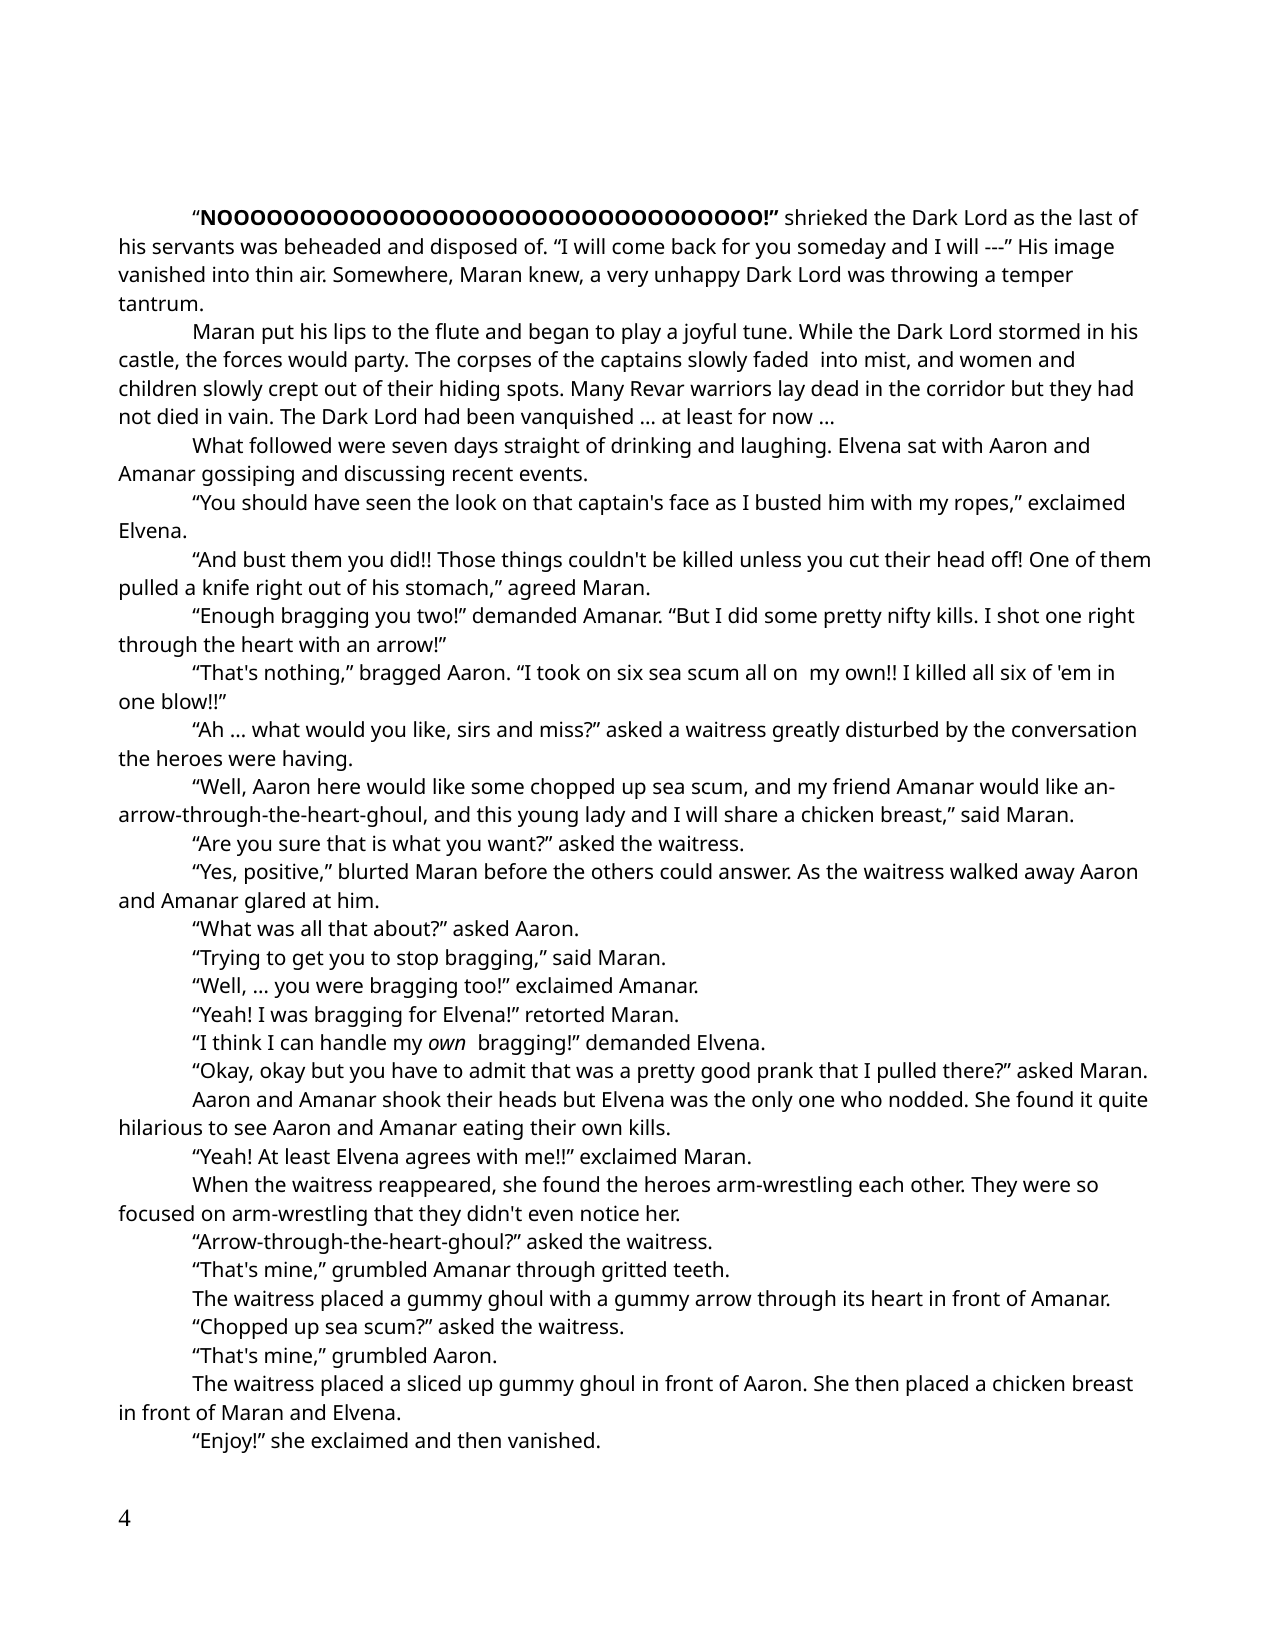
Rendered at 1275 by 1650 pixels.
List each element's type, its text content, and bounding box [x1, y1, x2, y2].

text “Well, … you were bragging too!” exclaimed Amanar. [118, 971, 1157, 1000]
text The waitress placed a gummy ghoul with a gummy arrow through its heart in front of Amanar. [118, 1284, 1157, 1312]
text Maran put his lips to the flute and began to play a joyful tune. While the Dark Lord stormed in his castle, the forces would party. The corpses of the captains slowly faded into mist, and women and children slowly crept out of their hiding spots. Many Revar warriors lay dead in the corridor but they had not died in vain. The Dark Lord had been vanquished … at least for now … [118, 317, 1157, 431]
text “Chopped up sea scum?” asked the waitress. [118, 1312, 1157, 1341]
text “You should have seen the look on that captain's face as I busted him with my ropes,” exclaimed Elvena. [118, 488, 1157, 545]
text “Ah … what would you like, sirs and miss?” asked a waitress greatly disturbed by the conversation the heroes were having. [118, 715, 1157, 772]
text “Yeah! At least Elvena agrees with me!!” exclaimed Maran. [118, 1142, 1157, 1170]
text “Are you sure that is what you want?” asked the waitress. [118, 829, 1157, 857]
text “What was all that about?” asked Aaron. [118, 914, 1157, 943]
text “That's mine,” grumbled Amanar through gritted teeth. [118, 1256, 1157, 1284]
text “That's nothing,” bragged Aaron. “I took on six sea scum all on my own!! I killed all six of 'em in one blow!!” [118, 658, 1157, 715]
text “Arrow-through-the-heart-ghoul?” asked the waitress. [118, 1227, 1157, 1256]
text Aaron and Amanar shook their heads but Elvena was the only one who nodded. She found it quite hilarious to see Aaron and Amanar eating their own kills. [118, 1085, 1157, 1142]
text “That's mine,” grumbled Aaron. [118, 1341, 1157, 1369]
text “Well, Aaron here would like some chopped up sea scum, and my friend Amanar would like an-arrow-through-the-heart-ghoul, and this young lady and I will share a chicken breast,” said Maran. [118, 772, 1157, 829]
text “Enjoy!” she exclaimed and then vanished. [118, 1426, 1157, 1455]
text What followed were seven days straight of drinking and laughing. Elvena sat with Aaron and Amanar gossiping and discussing recent events. [118, 431, 1157, 488]
text The waitress placed a sliced up gummy ghoul in front of Aaron. She then placed a chicken breast in front of Maran and Elvena. [118, 1369, 1157, 1426]
text “Okay, okay but you have to admit that was a pretty good prank that I pulled there?” asked Maran. [118, 1057, 1157, 1085]
text “Enough bragging you two!” demanded Amanar. “But I did some pretty nifty kills. I shot one right through the heart with an arrow!” [118, 602, 1157, 658]
text “And bust them you did!! Those things couldn't be killed unless you cut their head off! One of them pulled a knife right out of his stomach,” agreed Maran. [118, 545, 1157, 602]
text When the waitress reappeared, she found the heroes arm-wrestling each other. They were so focused on arm-wrestling that they didn't even notice her. [118, 1170, 1157, 1227]
text “Yeah! I was bragging for Elvena!” retorted Maran. [118, 1000, 1157, 1028]
text “I think I can handle my own bragging!” demanded Elvena. [118, 1028, 1157, 1057]
text “NOOOOOOOOOOOOOOOOOOOOOOOOOOOOOOOOO!” shrieked the Dark Lord as the last of his servants was beheaded and disposed of. “I will come back for you someday and I will ---” His image vanished into thin air. Somewhere, Maran knew, a very unhappy Dark Lord was throwing a temper tantrum. [118, 203, 1157, 317]
text “Trying to get you to stop bragging,” said Maran. [118, 943, 1157, 971]
text “Yes, positive,” blurted Maran before the others could answer. As the waitress walked away Aaron and Amanar glared at him. [118, 857, 1157, 914]
